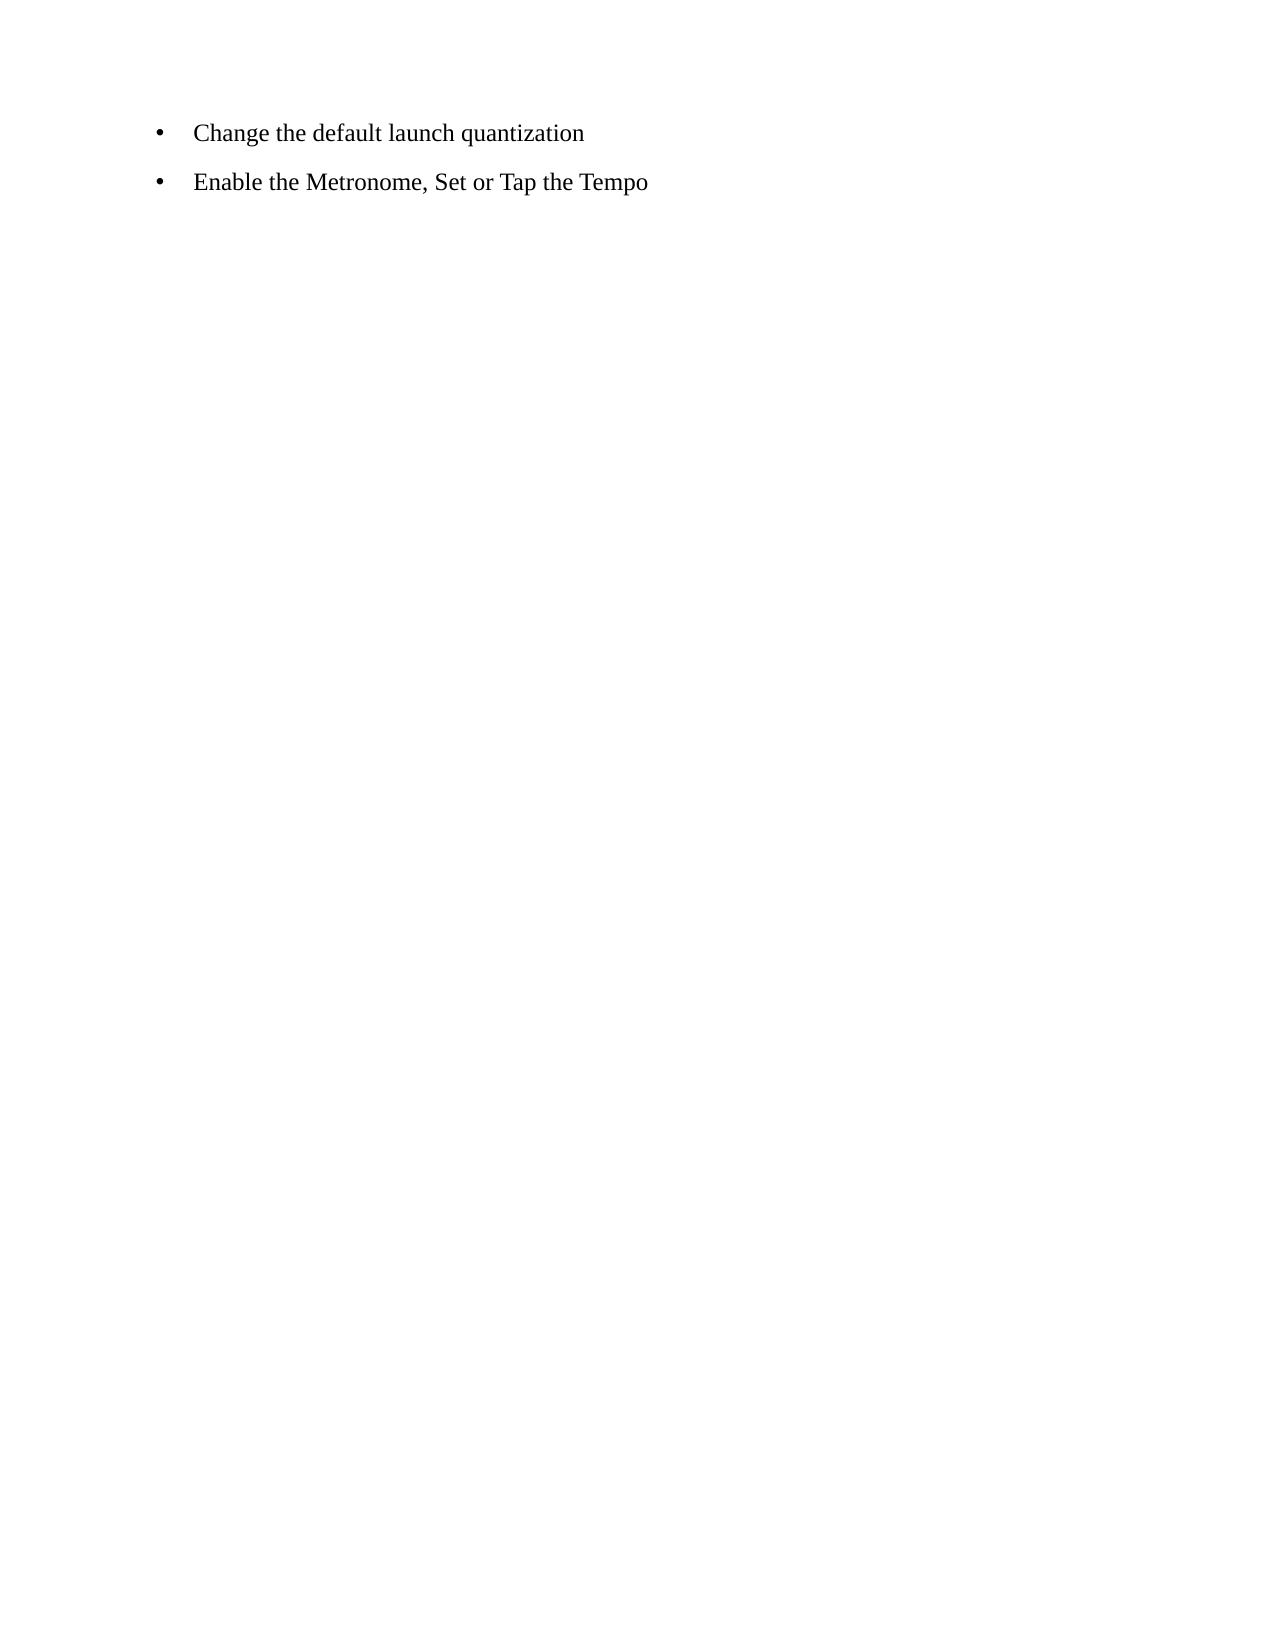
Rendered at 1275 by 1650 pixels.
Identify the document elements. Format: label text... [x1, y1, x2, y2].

list Enable the Metronome, Set or Tap the Tempo [156, 167, 1157, 196]
list Change the default launch quantization [156, 118, 1157, 147]
